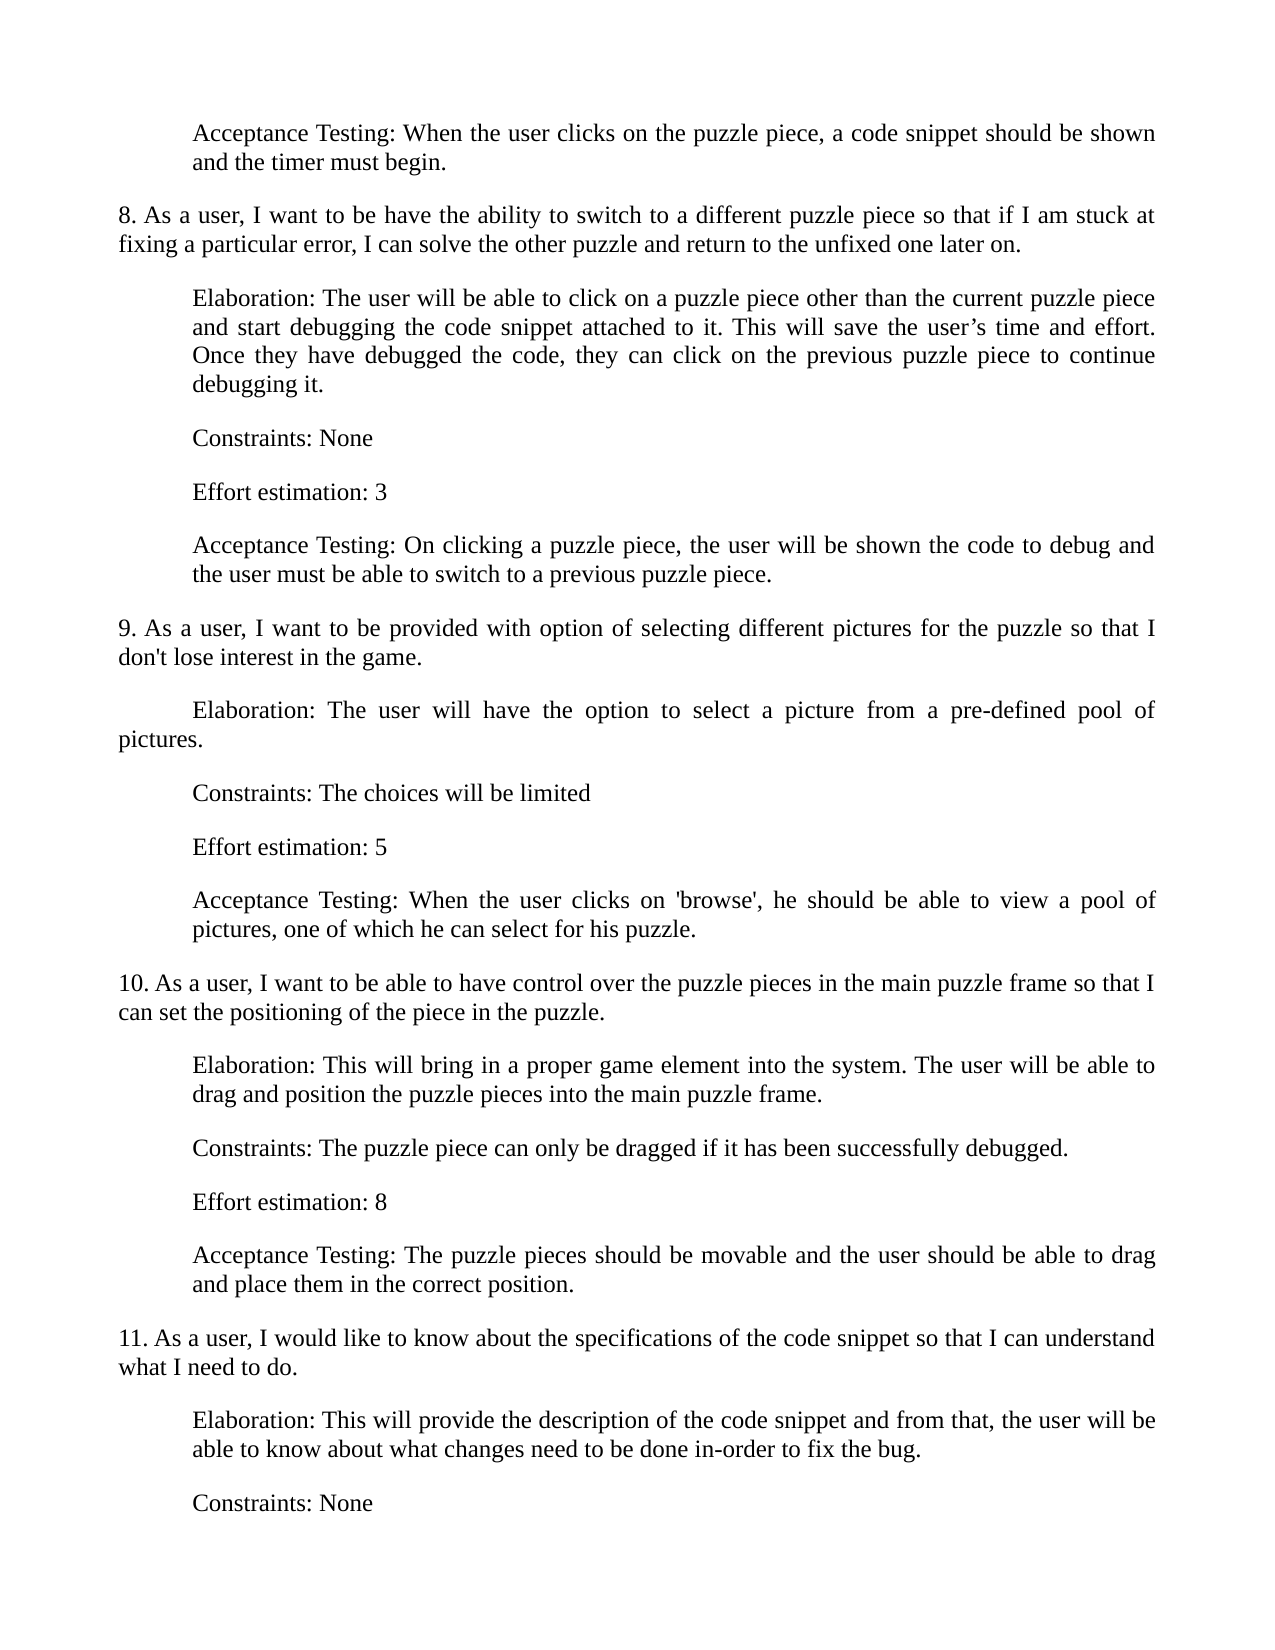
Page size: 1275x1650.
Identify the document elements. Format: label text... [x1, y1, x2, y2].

text 9. As a user, I want to be provided with option of selecting different pictures for the puzzle so that I don't lose interest in the game. [118, 613, 1157, 671]
text Effort estimation: 5 [118, 832, 1157, 861]
text Elaboration: This will bring in a proper game element into the system. The user will be able to drag and position the puzzle pieces into the main puzzle frame. [192, 1051, 1157, 1108]
text Acceptance Testing: On clicking a puzzle piece, the user will be shown the code to debug and the user must be able to switch to a previous puzzle piece. [192, 531, 1157, 588]
text Acceptance Testing: When the user clicks on 'browse', he should be able to view a pool of pictures, one of which he can select for his puzzle. [192, 886, 1157, 943]
text Constraints: None [118, 1488, 1157, 1517]
text Constraints: None [118, 423, 1157, 452]
text Elaboration: This will provide the description of the code snippet and from that, the user will be able to know about what changes need to be done in-order to fix the bug. [192, 1406, 1157, 1463]
text Effort estimation: 3 [118, 477, 1157, 506]
text Constraints: The puzzle piece can only be dragged if it has been successfully debugged. [118, 1133, 1157, 1162]
text Acceptance Testing: When the user clicks on the puzzle piece, a code snippet should be shown and the timer must begin. [192, 118, 1157, 176]
text 11. As a user, I would like to know about the specifications of the code snippet so that I can understand what I need to do. [118, 1323, 1157, 1381]
text 8. As a user, I want to be have the ability to switch to a different puzzle piece so that if I am stuck at fixing a particular error, I can solve the other puzzle and return to the unfixed one later on. [118, 201, 1157, 258]
text Elaboration: The user will be able to click on a puzzle piece other than the current puzzle piece and start debugging the code snippet attached to it. This will save the user’s time and effort. Once they have debugged the code, they can click on the previous puzzle piece to continue debugging it. [192, 283, 1157, 398]
text Elaboration: The user will have the option to select a picture from a pre-defined pool of pictures. [118, 696, 1157, 753]
text Constraints: The choices will be limited [118, 778, 1157, 807]
text 10. As a user, I want to be able to have control over the puzzle pieces in the main puzzle frame so that I can set the positioning of the piece in the puzzle. [118, 968, 1157, 1026]
text Acceptance Testing: The puzzle pieces should be movable and the user should be able to drag and place them in the correct position. [192, 1241, 1157, 1298]
text Effort estimation: 8 [118, 1187, 1157, 1216]
